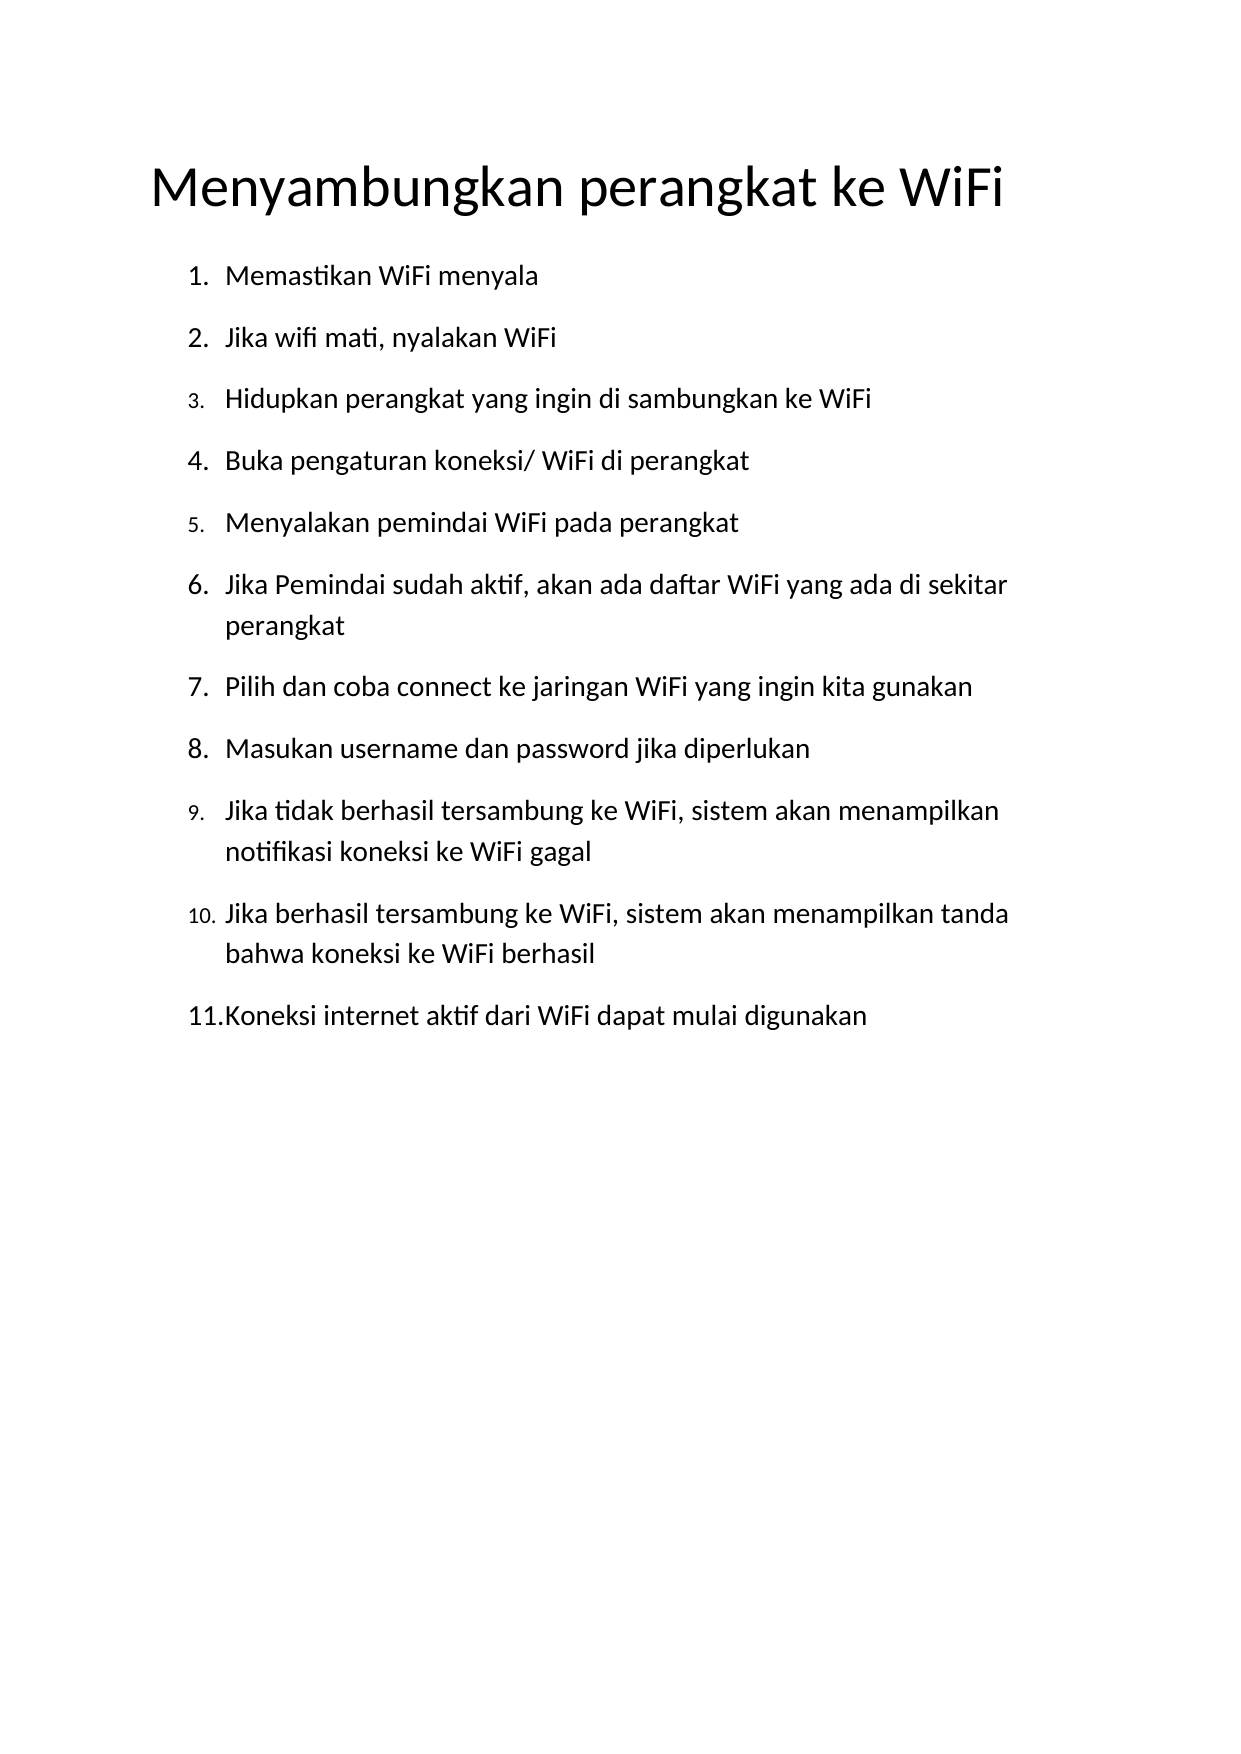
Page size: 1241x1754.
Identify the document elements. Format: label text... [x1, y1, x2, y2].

list Koneksi internet aktif dari WiFi dapat mulai digunakan [187, 997, 1090, 1033]
title Menyambungkan perangkat ke WiFi [150, 150, 1090, 221]
list Jika tidak berhasil tersambung ke WiFi, sistem akan menampilkan notifikasi koneksi ke WiFi gagal [187, 792, 1090, 868]
list Jika Pemindai sudah aktif, akan ada daftar WiFi yang ada di sekitar perangkat [187, 566, 1090, 642]
list Jika berhasil tersambung ke WiFi, sistem akan menampilkan tanda bahwa koneksi ke WiFi berhasil [187, 895, 1090, 971]
list Masukan username dan password jika diperlukan [187, 730, 1090, 766]
list Hidupkan perangkat yang ingin di sambungkan ke WiFi [187, 380, 1090, 416]
list Menyalakan pemindai WiFi pada perangkat [187, 504, 1090, 539]
list Buka pengaturan koneksi/ WiFi di perangkat [187, 442, 1090, 478]
list Memastikan WiFi menyala [187, 257, 1090, 292]
list Pilih dan coba connect ke jaringan WiFi yang ingin kita gunakan [187, 668, 1090, 704]
list Jika wifi mati, nyalakan WiFi [187, 319, 1090, 354]
